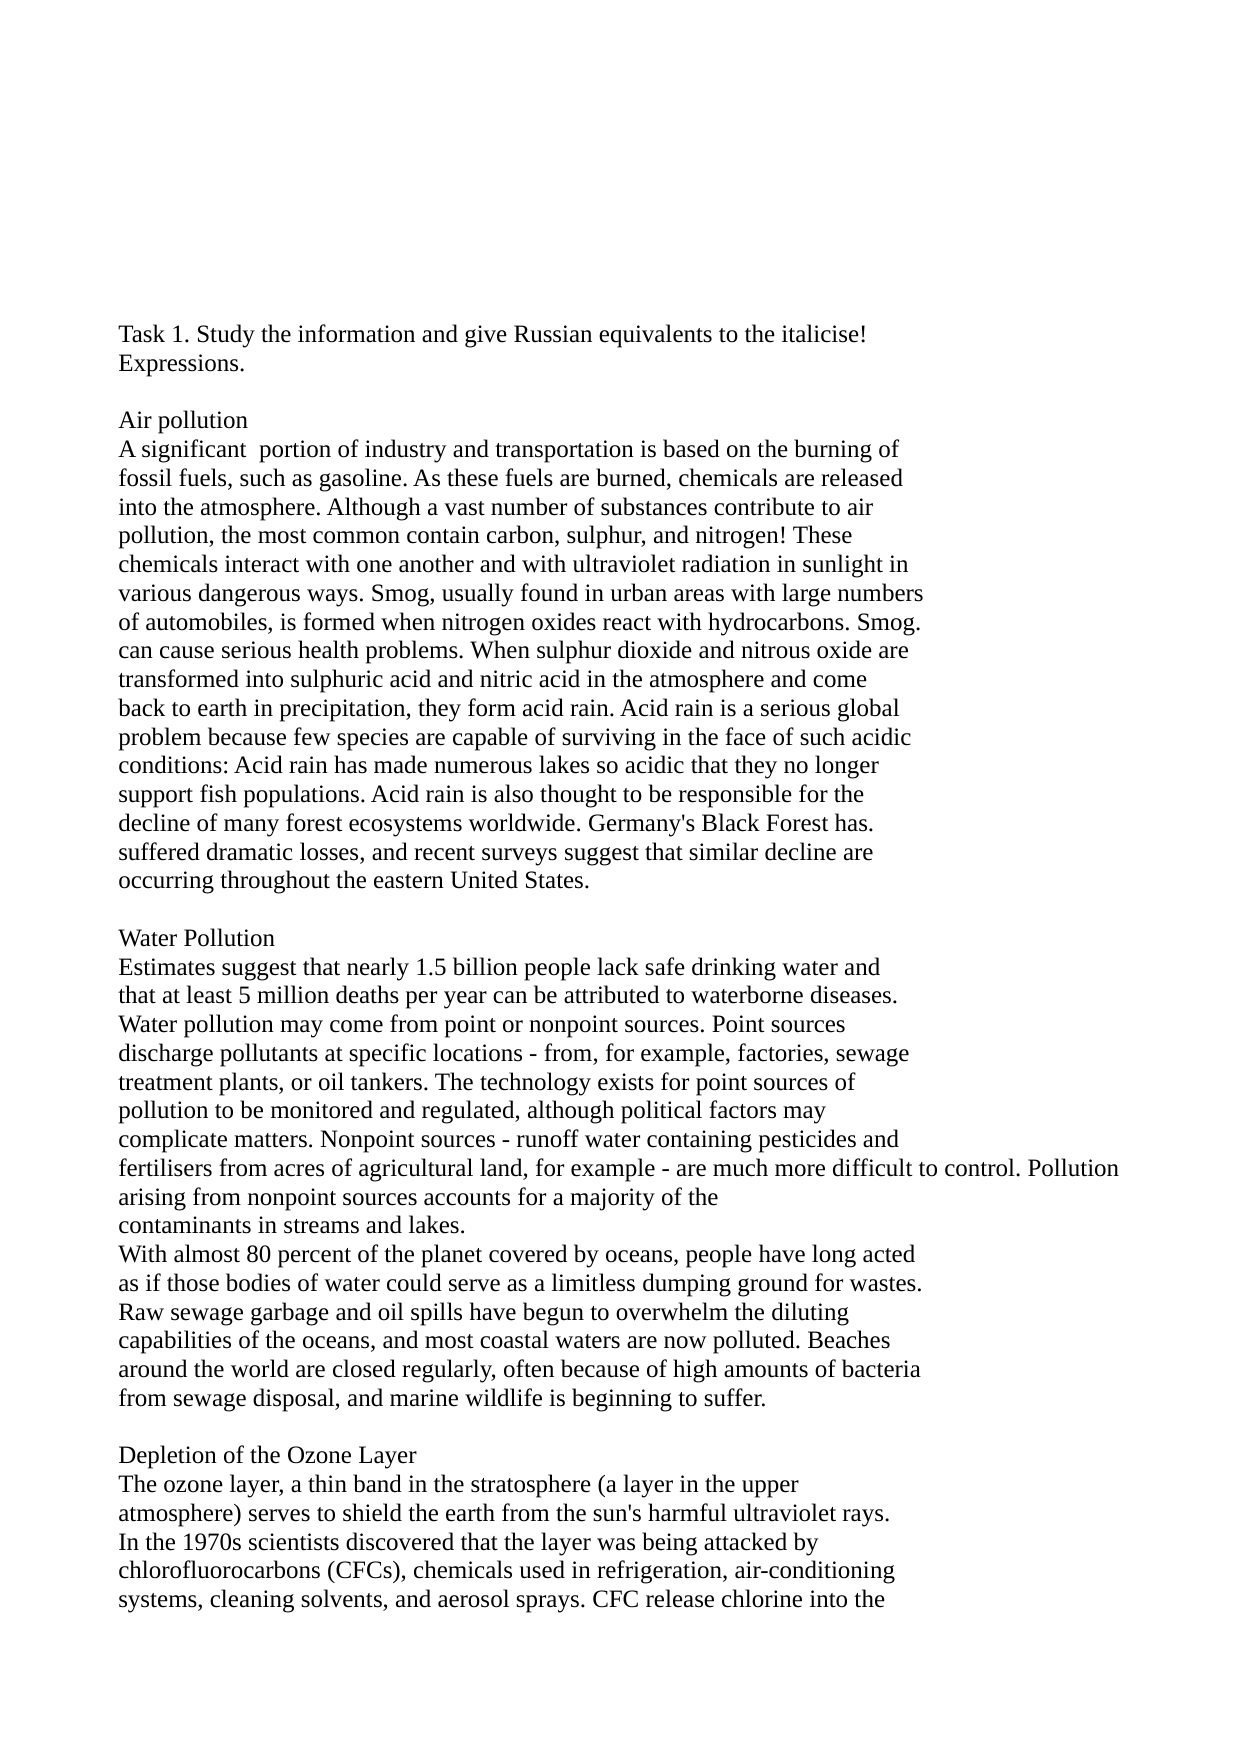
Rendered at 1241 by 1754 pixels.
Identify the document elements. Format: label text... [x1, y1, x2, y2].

text suffered dramatic losses, and recent surveys suggest that similar decline are [118, 837, 1122, 866]
text various dangerous ways. Smog, usually found in urban areas with large numbers [118, 578, 1122, 607]
text pollution, the most common contain carbon, sulphur, and nitrogen! These [118, 521, 1122, 549]
text chemicals interact with one another and with ultraviolet radiation in sunlight in [118, 549, 1122, 578]
text atmosphere) serves to shield the earth from the sun's harmful ultraviolet rays. [118, 1498, 1122, 1527]
text fertilisers from acres of agricultural land, for example - are much more difficult to control. Pollution arising from nonpoint sources accounts for a majority of the [118, 1153, 1122, 1211]
text fossil fuels, such as gasoline. As these fuels are burned, chemicals are released [118, 463, 1122, 492]
text into the atmosphere. Although a vast number of substances contribute to air [118, 492, 1122, 521]
text pollution to be monitored and regulated, although political factors may [118, 1096, 1122, 1124]
text systems, cleaning solvents, and aerosol sprays. CFC release chlorine into the [118, 1584, 1122, 1613]
text Estimates suggest that nearly 1.5 billion people lack safe drinking water and [118, 952, 1122, 981]
text Water Pollution [118, 923, 1122, 952]
text Air pollution [118, 406, 1122, 434]
text around the world are closed regularly, often because of high amounts of bacteria [118, 1354, 1122, 1383]
text Task 1. Study the information and give Russian equivalents to the italicise! [118, 319, 1122, 348]
text capabilities of the oceans, and most coastal waters are now polluted. Beaches [118, 1326, 1122, 1354]
text problem because few species are capable of surviving in the face of such acidic [118, 722, 1122, 751]
text The ozone layer, a thin band in the stratosphere (a layer in the upper [118, 1469, 1122, 1498]
text treatment plants, or oil tankers. The technology exists for point sources of [118, 1067, 1122, 1096]
text With almost 80 percent of the planet covered by oceans, people have long acted [118, 1239, 1122, 1268]
text chlorofluorocarbons (CFCs), chemicals used in refrigeration, air-conditioning [118, 1556, 1122, 1584]
text support fish populations. Acid rain is also thought to be responsible for the [118, 779, 1122, 808]
text conditions: Acid rain has made numerous lakes so acidic that they no longer [118, 751, 1122, 779]
text as if those bodies of water could serve as a limitless dumping ground for wastes. [118, 1268, 1122, 1297]
text Raw sewage garbage and oil spills have begun to overwhelm the diluting [118, 1297, 1122, 1326]
text back to earth in precipitation, they form acid rain. Acid rain is a serious global [118, 693, 1122, 722]
text from sewage disposal, and marine wildlife is beginning to suffer. [118, 1383, 1122, 1412]
text transformed into sulphuric acid and nitric acid in the atmosphere and come [118, 664, 1122, 693]
text complicate matters. Nonpoint sources - runoff water containing pesticides and [118, 1124, 1122, 1153]
text contaminants in streams and lakes. [118, 1211, 1122, 1239]
text Expressions. [118, 348, 1122, 377]
text Water pollution may come from point or nonpoint sources. Point sources [118, 1009, 1122, 1038]
text In the 1970s scientists discovered that the layer was being attacked by [118, 1527, 1122, 1556]
text decline of many forest ecosystems worldwide. Germany's Black Forest has. [118, 808, 1122, 837]
text occurring throughout the eastern United States. [118, 866, 1122, 894]
text Depletion of the Ozone Layer [118, 1441, 1122, 1469]
text discharge pollutants at specific locations - from, for example, factories, sewage [118, 1038, 1122, 1067]
text can cause serious health problems. When sulphur dioxide and nitrous oxide are [118, 636, 1122, 664]
text A significant portion of industry and transportation is based on the burning of [118, 434, 1122, 463]
text of automobiles, is formed when nitrogen oxides react with hydrocarbons. Smog. [118, 607, 1122, 636]
text that at least 5 million deaths per year can be attributed to waterborne diseases. [118, 981, 1122, 1009]
